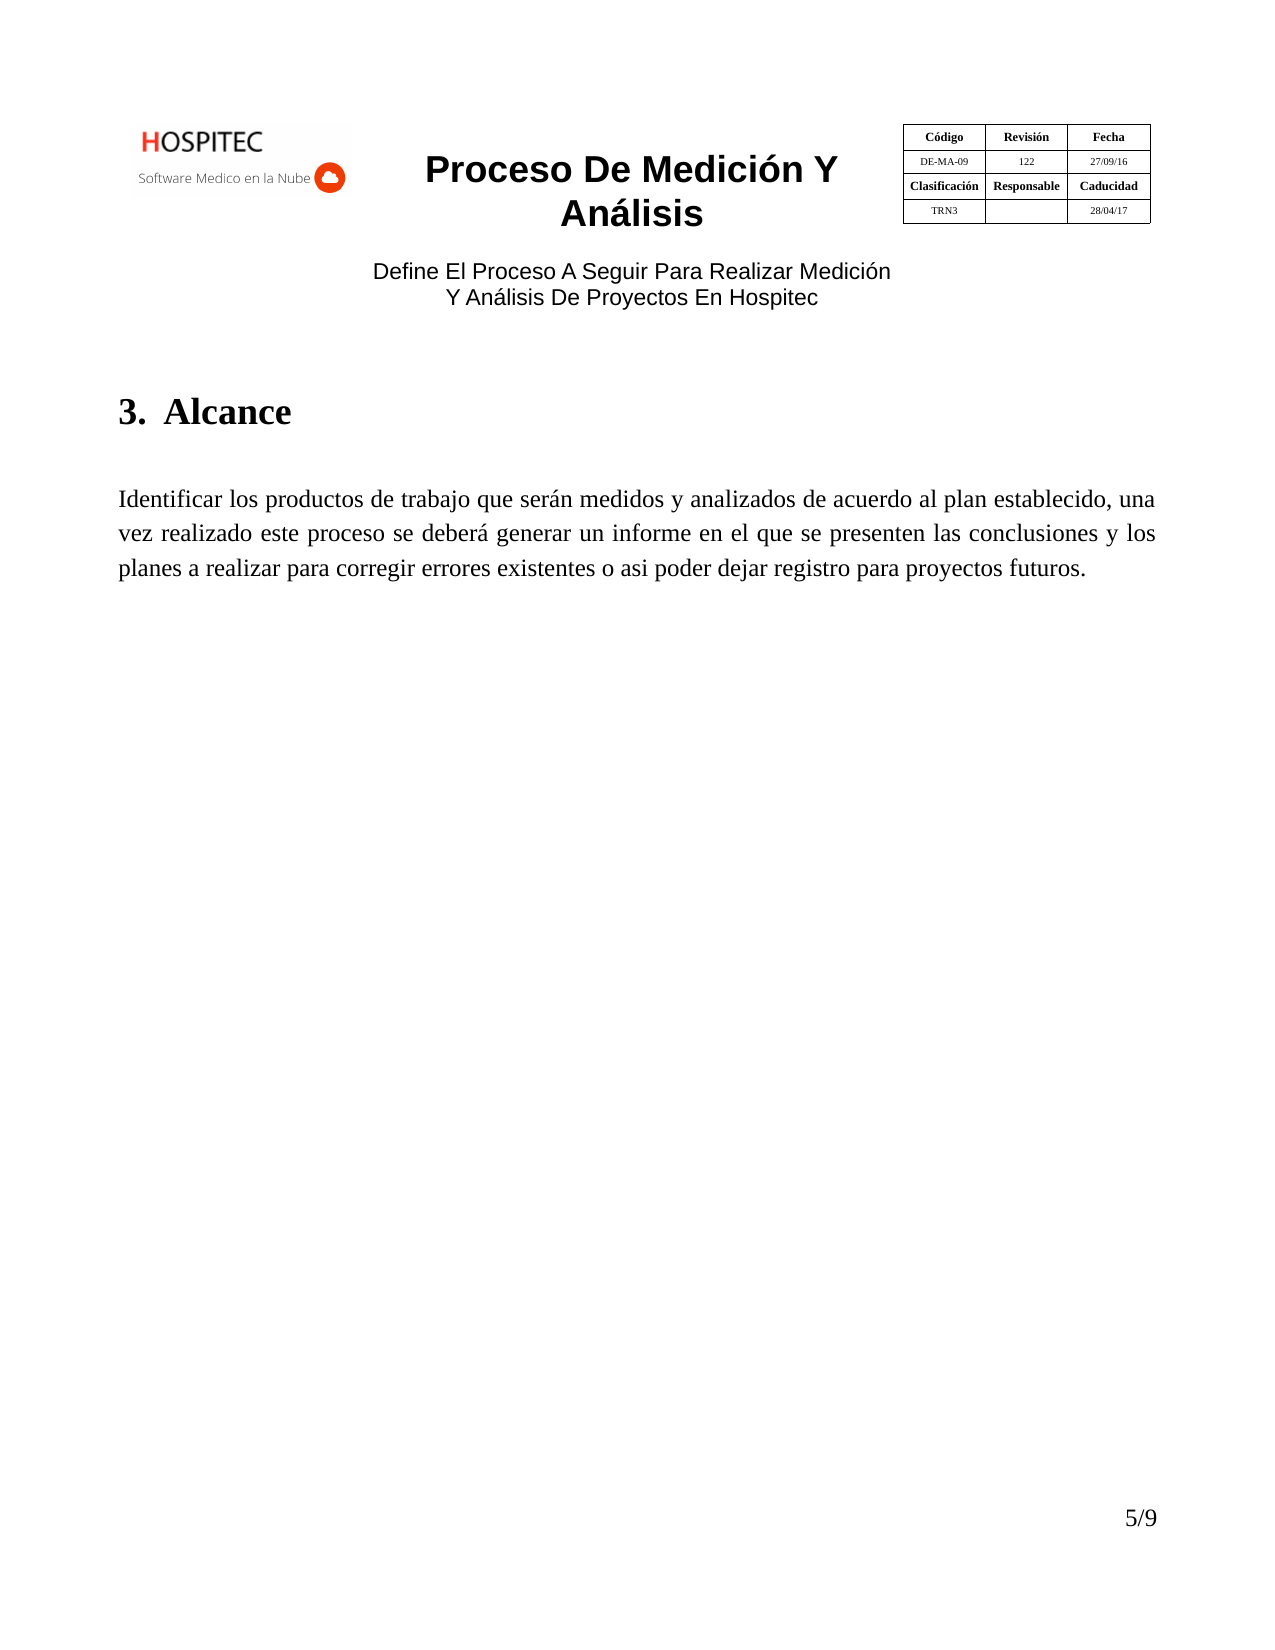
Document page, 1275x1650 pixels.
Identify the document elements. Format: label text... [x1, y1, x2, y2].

subtitle Alcance [118, 389, 1157, 433]
text Identificar los productos de trabajo que serán medidos y analizados de acuerdo al plan establecido, una vez realizado este proceso se deberá generar un informe en el que se presenten las conclusiones y los planes a realizar para corregir errores existentes o asi poder dejar registro para proyectos futuros. [118, 484, 1157, 581]
picture [131, 123, 353, 198]
